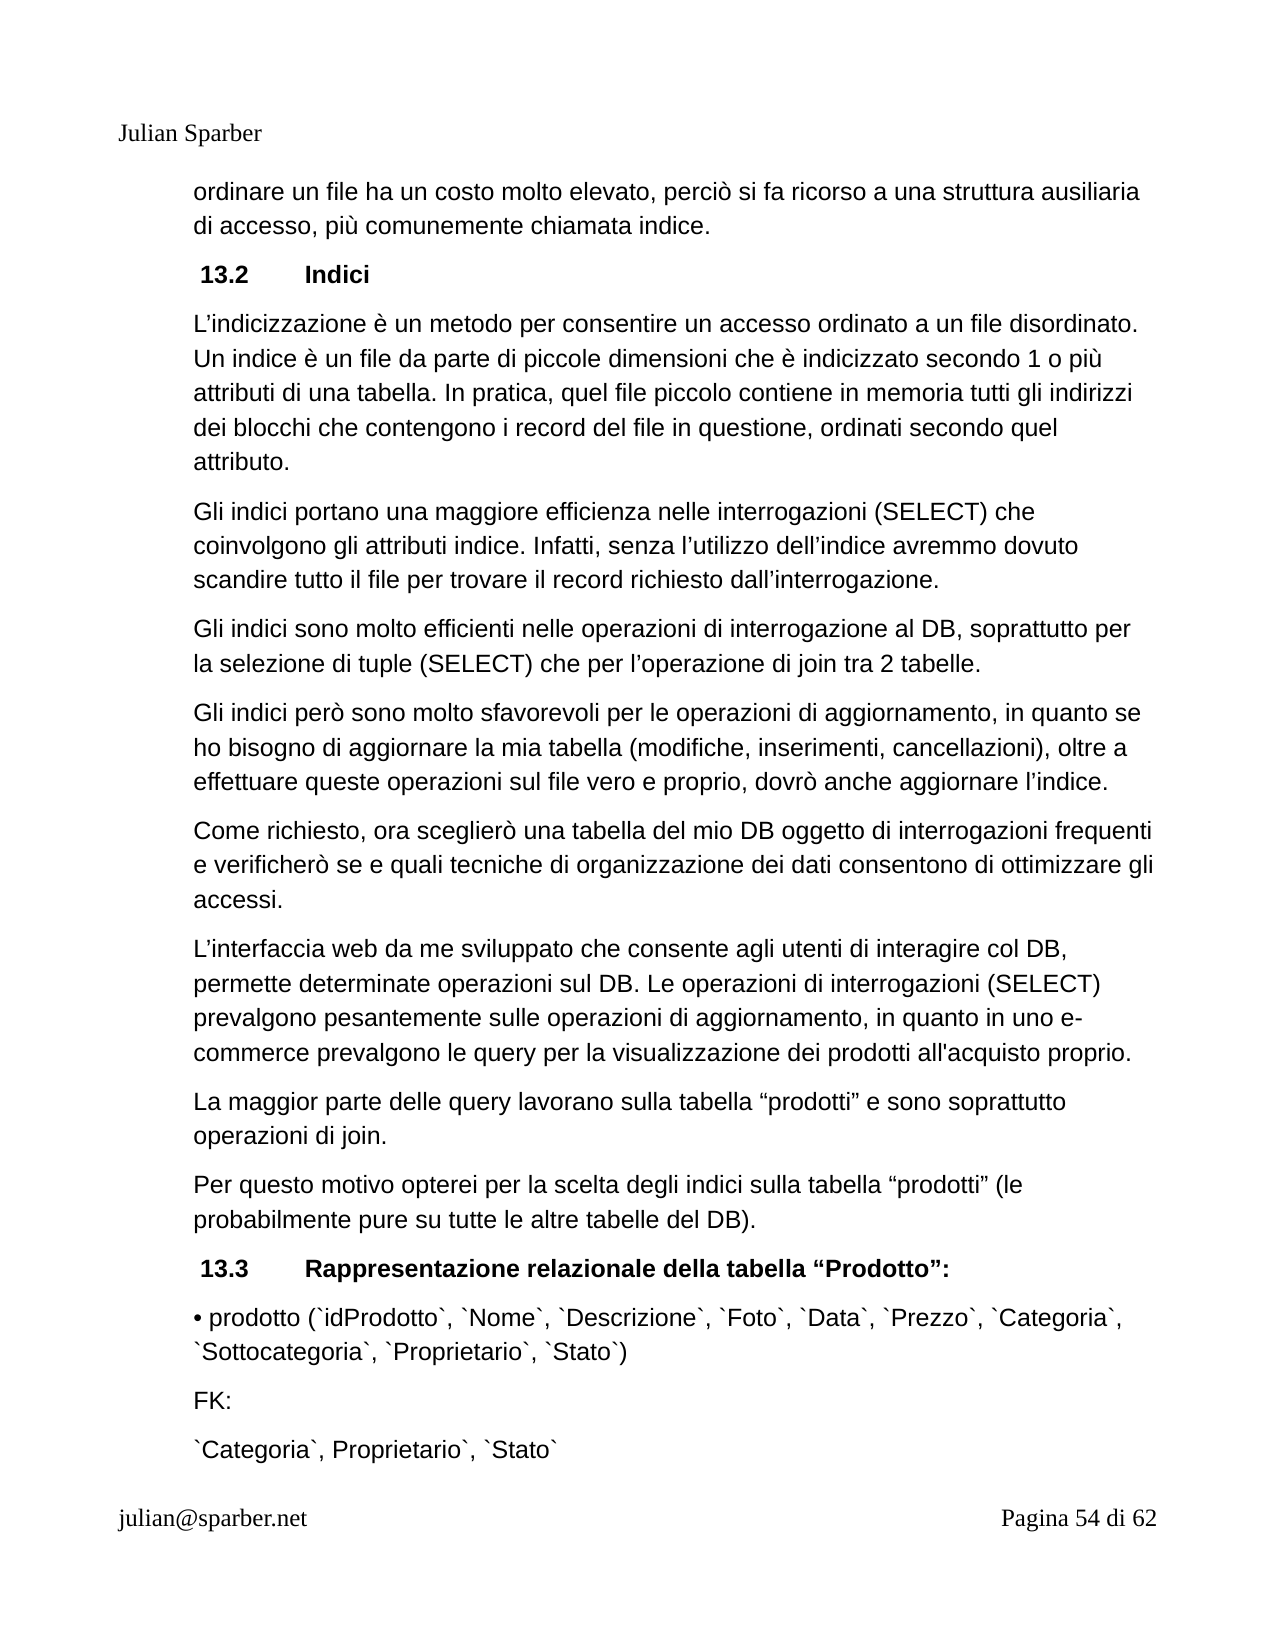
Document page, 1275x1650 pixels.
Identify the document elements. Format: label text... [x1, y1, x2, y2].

list FK: [156, 1386, 1157, 1415]
list Gli indici portano una maggiore efficienza nelle interrogazioni (SELECT) che coinvolgono gli attributi indice. Infatti, senza l’utilizzo dell’indice avremmo dovuto scandire tutto il file per trovare il record richiesto dall’interrogazione. [156, 496, 1157, 594]
list La maggior parte delle query lavorano sulla tabella “prodotti” e sono soprattutto operazioni di join. [156, 1087, 1157, 1150]
list Indici [193, 260, 1157, 289]
list Rappresentazione relazionale della tabella “Prodotto”: [193, 1254, 1157, 1282]
list Gli indici sono molto efficienti nelle operazioni di interrogazione al DB, soprattutto per la selezione di tuple (SELECT) che per l’operazione di join tra 2 tabelle. [156, 614, 1157, 678]
list Gli indici però sono molto sfavorevoli per le operazioni di aggiornamento, in quanto se ho bisogno di aggiornare la mia tabella (modifiche, inserimenti, cancellazioni), oltre a effettuare queste operazioni sul file vero e proprio, dovrò anche aggiornare l’indice. [156, 698, 1157, 796]
list `Categoria`, Proprietario`, `Stato` [156, 1435, 1157, 1464]
list Come richiesto, ora sceglierò una tabella del mio DB oggetto di interrogazioni frequenti e verificherò se e quali tecniche di organizzazione dei dati consentono di ottimizzare gli accessi. [156, 816, 1157, 914]
list Per questo motivo opterei per la scelta degli indici sulla tabella “prodotti” (le probabilmente pure su tutte le altre tabelle del DB). [156, 1170, 1157, 1233]
list L’indicizzazione è un metodo per consentire un accesso ordinato a un file disordinato. Un indice è un file da parte di piccole dimensioni che è indicizzato secondo 1 o più attributi di una tabella. In pratica, quel file piccolo contiene in memoria tutti gli indirizzi dei blocchi che contengono i record del file in questione, ordinati secondo quel attributo. [156, 309, 1157, 476]
list • prodotto (`idProdotto`, `Nome`, `Descrizione`, `Foto`, `Data`, `Prezzo`, `Categoria`, `Sottocategoria`, `Proprietario`, `Stato`) [156, 1303, 1157, 1366]
list ordinare un file ha un costo molto elevato, perciò si fa ricorso a una struttura ausiliaria di accesso, più comunemente chiamata indice. [156, 177, 1157, 240]
list L’interfaccia web da me sviluppato che consente agli utenti di interagire col DB, permette determinate operazioni sul DB. Le operazioni di interrogazioni (SELECT) prevalgono pesantemente sulle operazioni di aggiornamento, in quanto in uno e-commerce prevalgono le query per la visualizzazione dei prodotti all'acquisto proprio. [156, 934, 1157, 1066]
